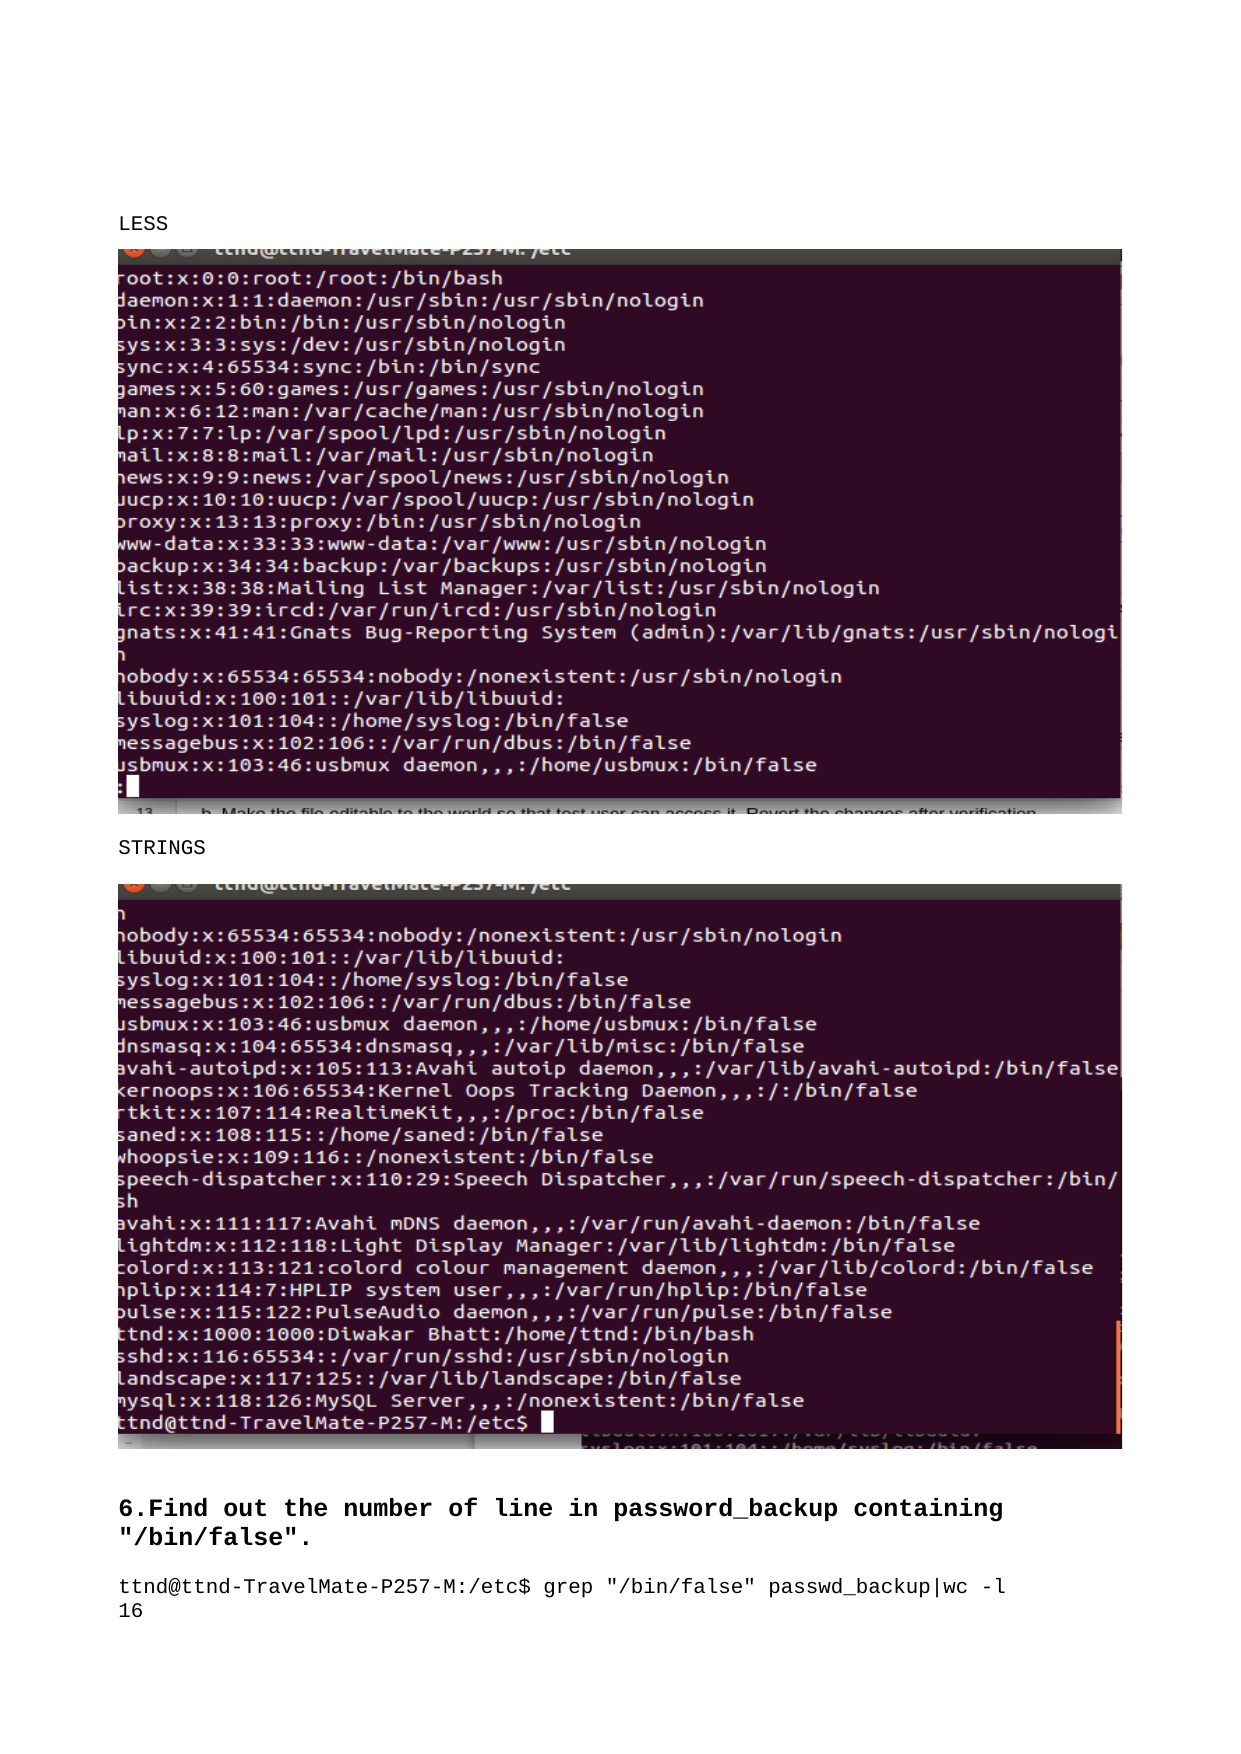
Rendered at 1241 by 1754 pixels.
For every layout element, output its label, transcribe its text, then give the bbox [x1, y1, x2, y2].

picture [118, 249, 630, 814]
text ttnd@ttnd-TravelMate-P257-M:/etc$ grep "/bin/false" passwd_backup|wc -l [118, 1576, 1122, 1600]
text 6.Find out the number of line in password_backup containing "/bin/false". [118, 1496, 1122, 1553]
text LESS [118, 213, 1122, 236]
text 16 [118, 1600, 1122, 1624]
picture [118, 884, 630, 1449]
text STRINGS [118, 837, 1122, 861]
